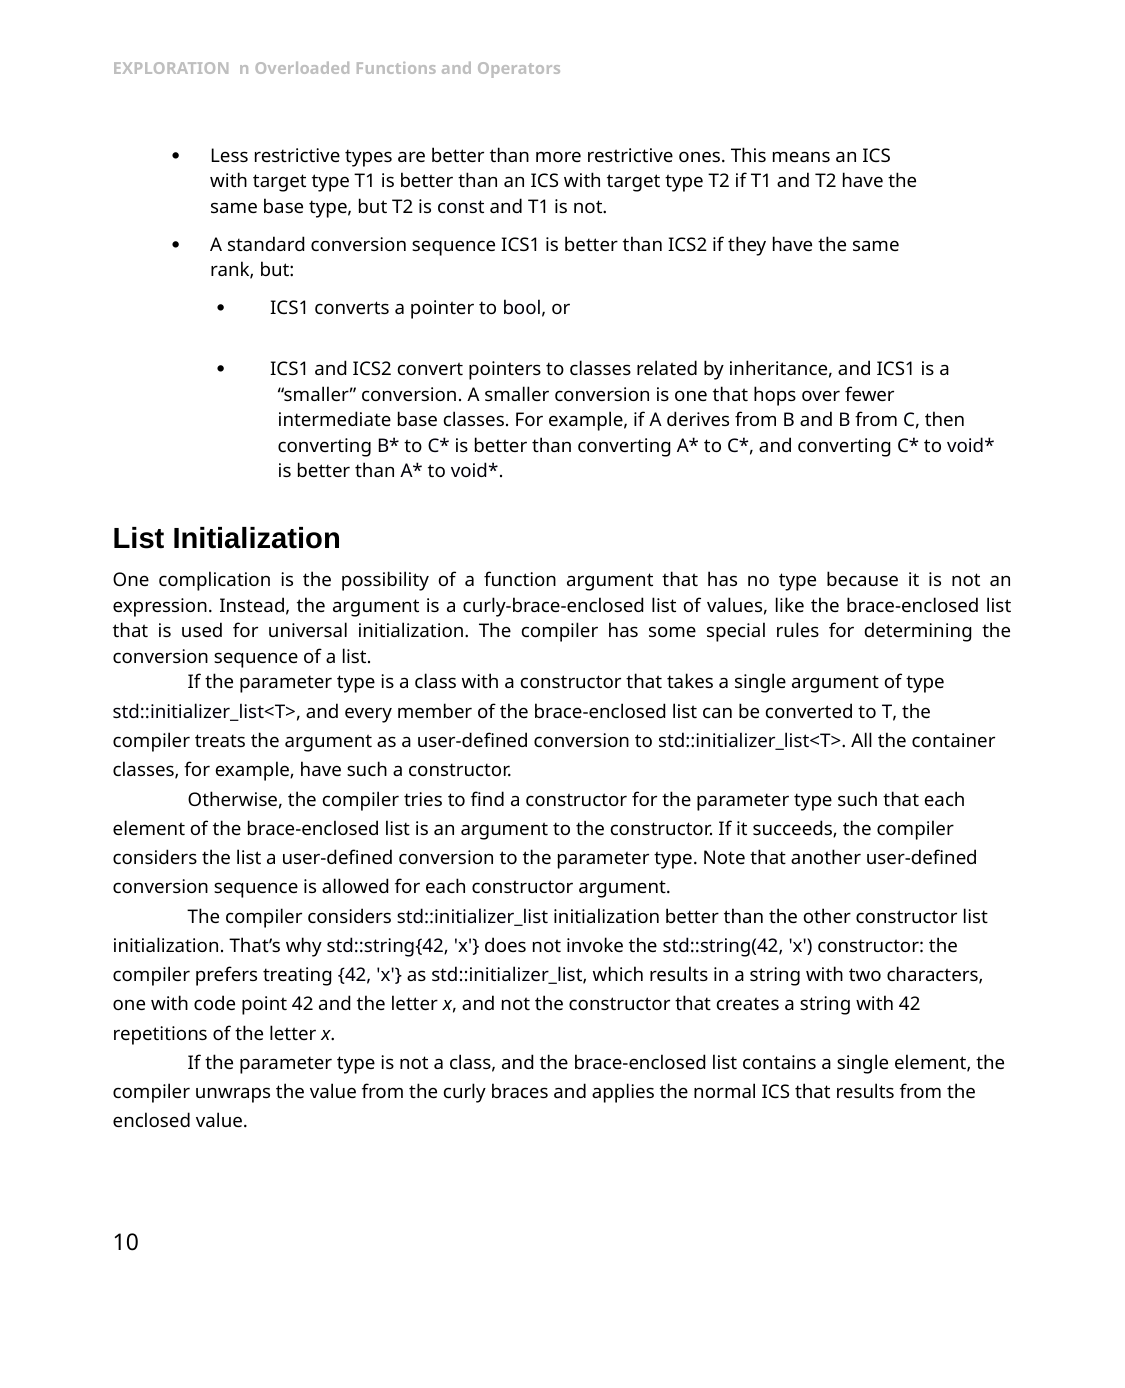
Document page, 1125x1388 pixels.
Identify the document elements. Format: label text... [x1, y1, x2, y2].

text If the parameter type is a class with a constructor that takes a single argument of type std::initializer_list<T>, and every member of the brace-enclosed list can be converted to T, the compiler treats the argument as a user-defined conversion to std::initializer_list<T>. All the container classes, for example, have such a constructor. [112, 669, 1012, 782]
text One complication is the possibility of a function argument that has no type because it is not an expression. Instead, the argument is a curly-brace-enclosed list of values, like the brace-enclosed list that is used for universal initialization. The compiler has some special rules for determining the conversion sequence of a list. [112, 567, 1012, 669]
text The compiler considers std::initializer_list initialization better than the other constructor list initialization. That’s why std::string{42, 'x'} does not invoke the std::string(42, 'x') constructor: the compiler prefers treating {42, 'x'} as std::initializer_list, which results in a string with two characters, one with code point 42 and the letter x, and not the constructor that creates a string with 42 repetitions of the letter x. [112, 903, 1012, 1046]
list ICS1 converts a pointer to bool, or [217, 294, 1012, 320]
text If the parameter type is not a class, and the brace-enclosed list contains a single element, the compiler unwraps the value from the curly braces and applies the normal ICS that results from the enclosed value. [112, 1049, 1012, 1133]
list A standard conversion sequence ICS1 is better than ICS2 if they have the same rank, but: [172, 231, 922, 282]
list ICS1 and ICS2 convert pointers to classes related by inheritance, and ICS1 is a “smaller” conversion. A smaller conversion is one that hops over fewer intermediate base classes. For example, if A derives from B and B from C, then converting B* to C* is better than converting A* to C*, and converting C* to void* is better than A* to void*. [217, 356, 1012, 483]
subtitle List Initialization [112, 521, 1012, 554]
list Less restrictive types are better than more restrictive ones. This means an ICS with target type T1 is better than an ICS with target type T2 if T1 and T2 have the same base type, but T2 is const and T1 is not. [172, 142, 922, 218]
text Otherwise, the compiler tries to find a constructor for the parameter type such that each element of the brace-enclosed list is an argument to the constructor. If it succeeds, the compiler considers the list a user-defined conversion to the parameter type. Note that another user-defined conversion sequence is allowed for each constructor argument. [112, 786, 1012, 899]
